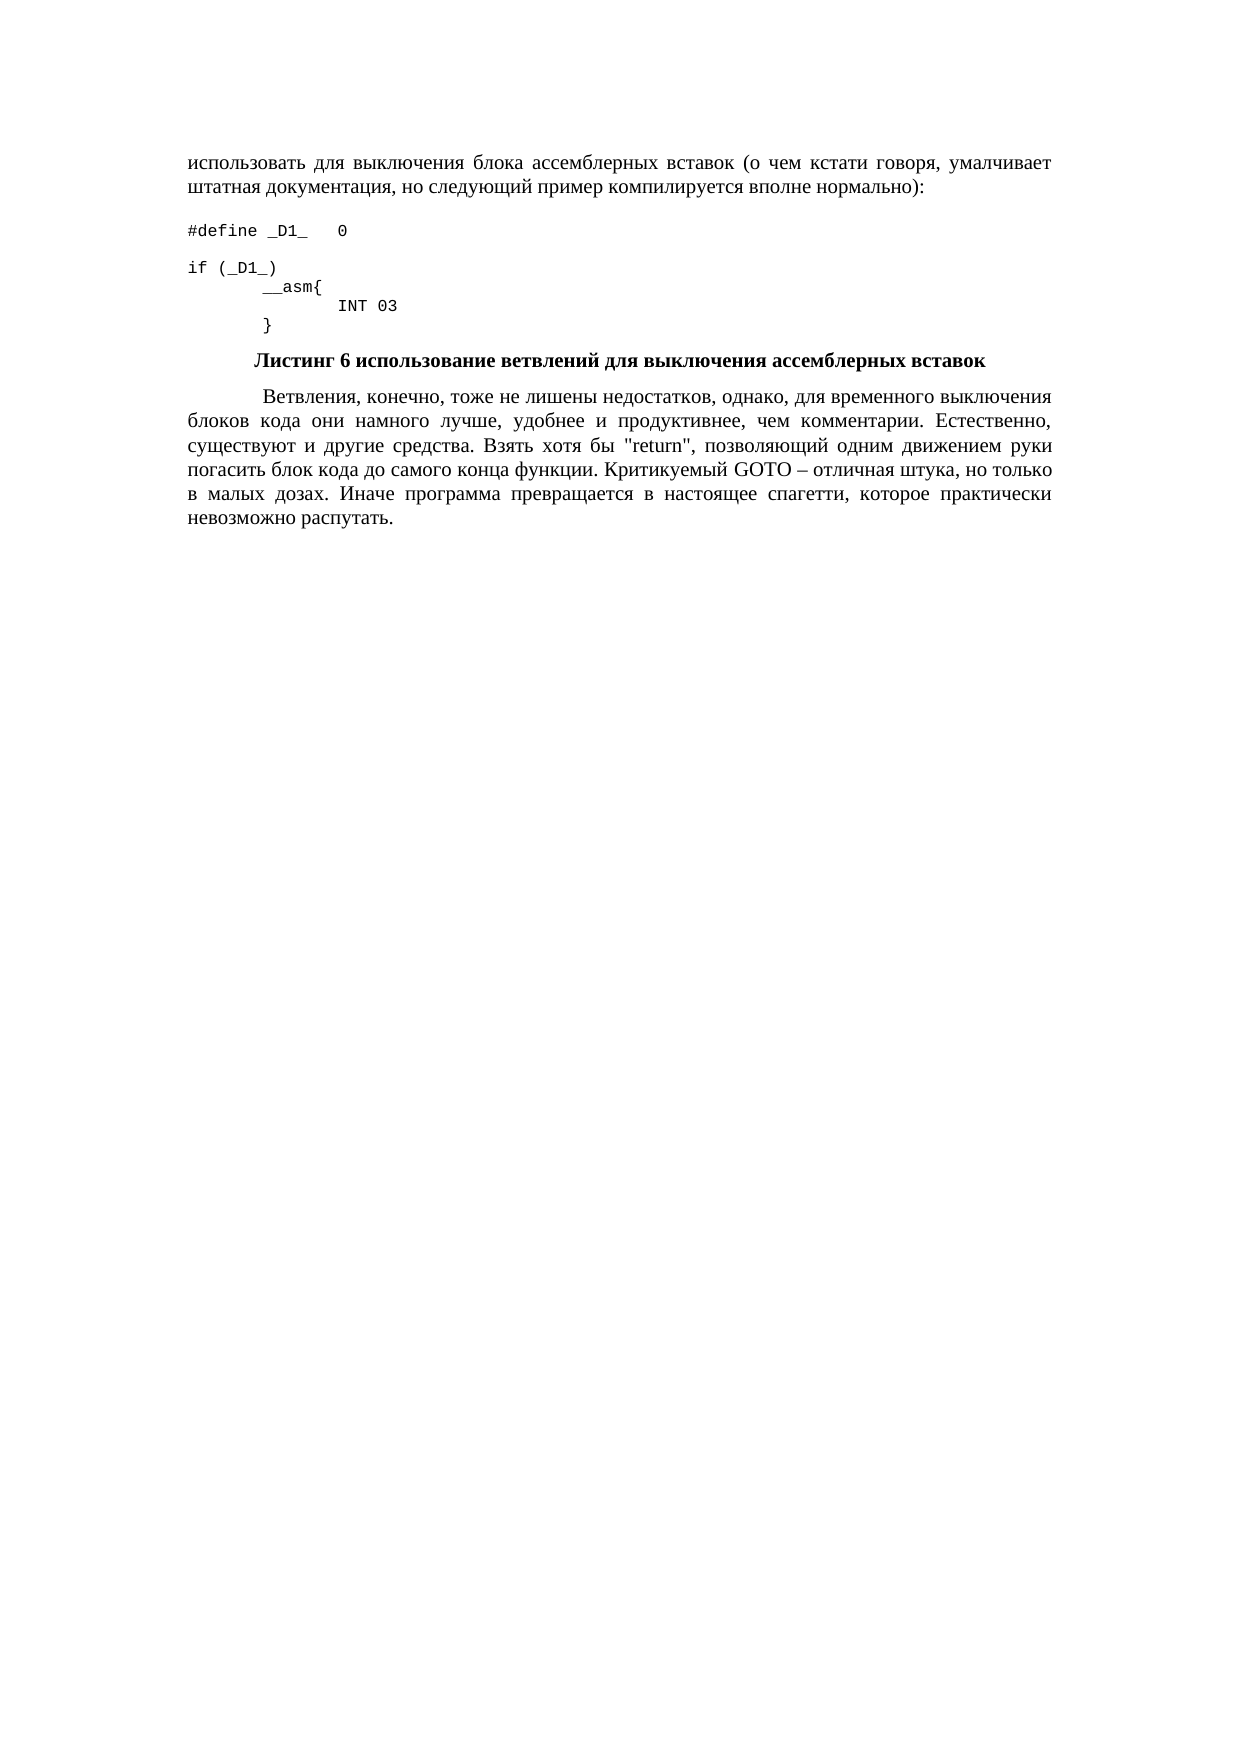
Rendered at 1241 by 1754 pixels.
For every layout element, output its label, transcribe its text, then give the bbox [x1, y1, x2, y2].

text if (_D1_) [187, 260, 1053, 279]
text } [187, 316, 1053, 335]
text __asm{ [187, 279, 1053, 298]
text INT 03 [187, 298, 1053, 316]
text Листинг 6 использование ветвлений для выключения ассемблерных вставок [187, 348, 1053, 372]
text использовать для выключения блока ассемблерных вставок (о чем кстати говоря, умалчивает штатная документация, но следующий пример компилируется вполне нормально): [187, 150, 1053, 198]
text Ветвления, конечно, тоже не лишены недостатков, однако, для временного выключения блоков кода они намного лучше, удобнее и продуктивнее, чем комментарии. Естественно, существуют и другие средства. Взять хотя бы "return", позволяющий одним движением руки погасить блок кода до самого конца функции. Критикуемый GOTO – отличная штука, но только в малых дозах. Иначе программа превращается в настоящее спагетти, которое практически невозможно распутать. [187, 384, 1053, 529]
text #define _D1_ 0 [187, 222, 1053, 241]
